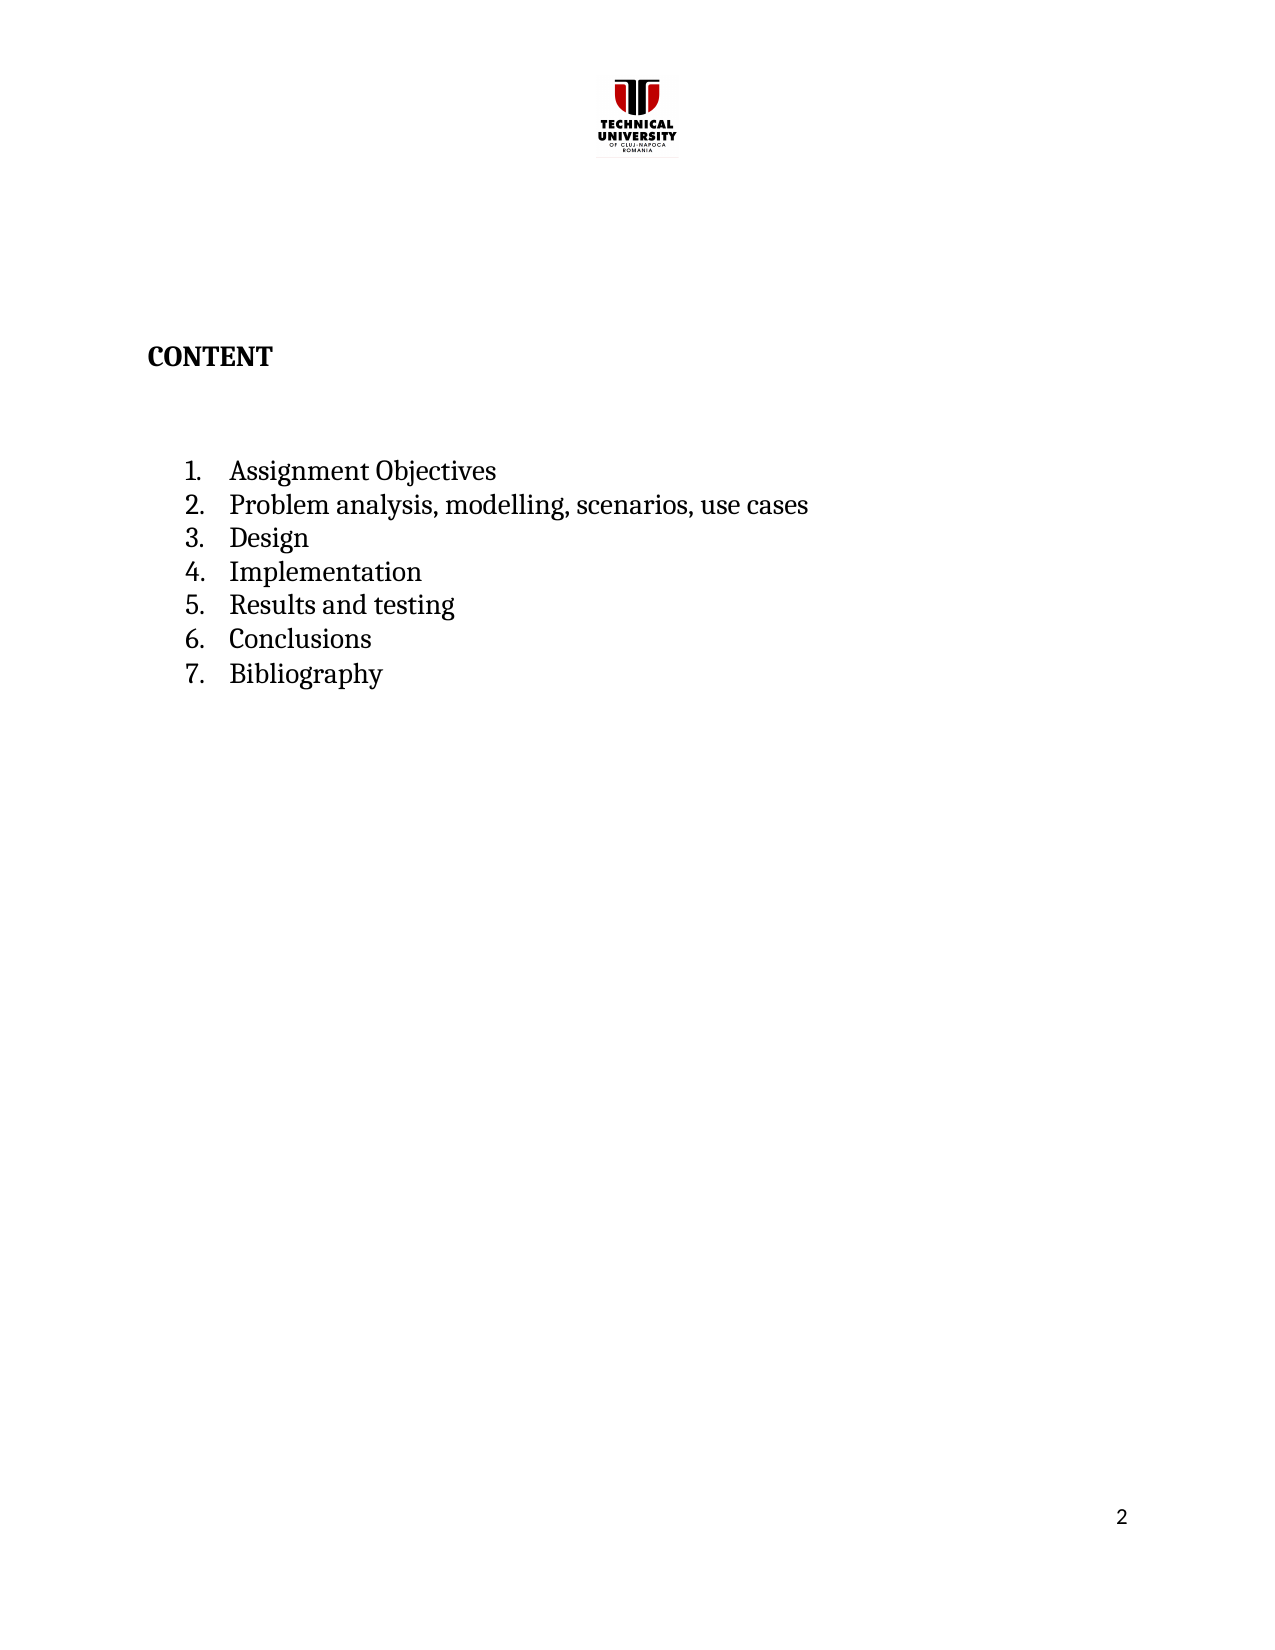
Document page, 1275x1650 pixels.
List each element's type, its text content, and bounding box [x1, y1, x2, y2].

list Design [185, 521, 1127, 555]
list Results and testing [185, 588, 1127, 622]
list Conclusions [185, 622, 1127, 656]
list Implementation [185, 555, 1127, 588]
list Problem analysis, modelling, scenarios, use cases [185, 488, 1127, 521]
list Assignment Objectives [185, 454, 1127, 488]
subtitle CONTENT [148, 340, 1127, 373]
list Bibliography [185, 658, 1127, 691]
